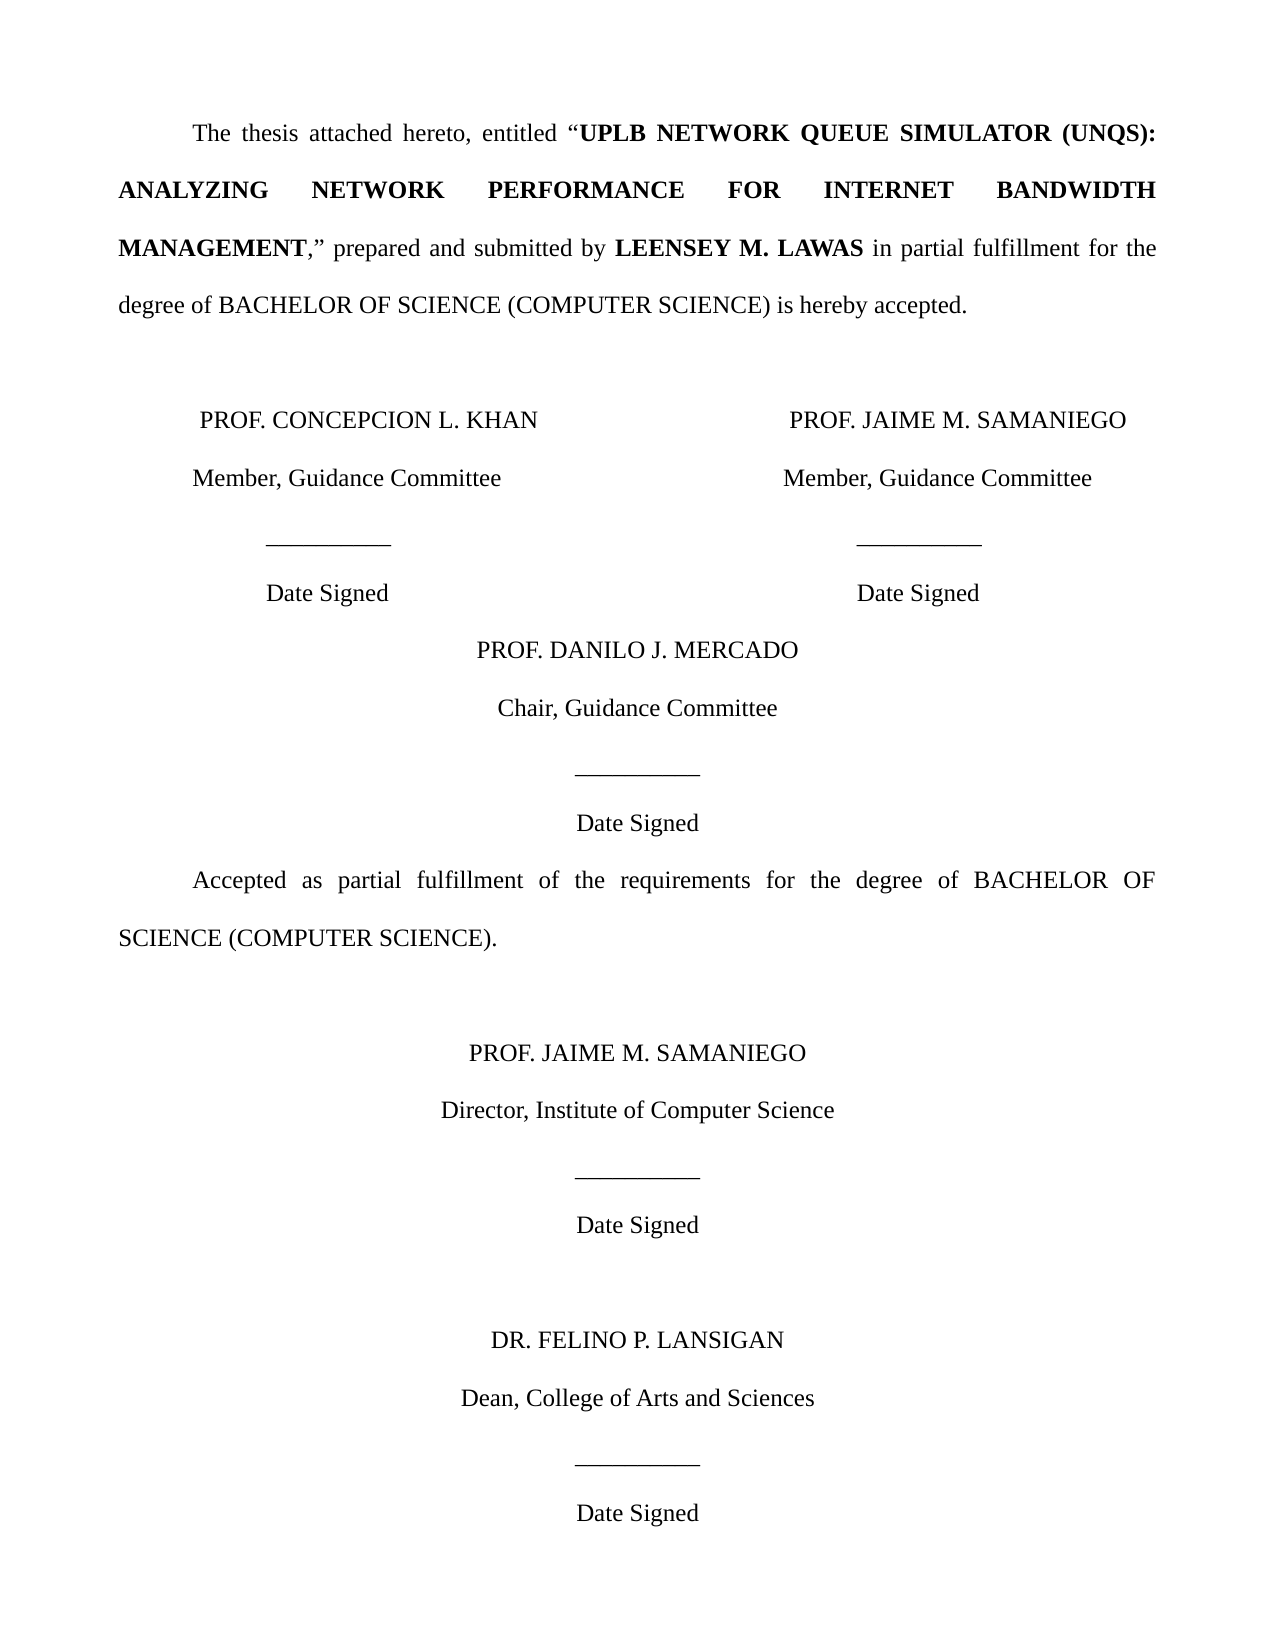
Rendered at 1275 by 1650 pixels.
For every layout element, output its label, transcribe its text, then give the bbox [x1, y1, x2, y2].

text __________ [118, 1441, 1157, 1469]
text __________ [118, 751, 1157, 779]
text DR. FELINO P. LANSIGAN [118, 1326, 1157, 1354]
text The thesis attached hereto, entitled “UPLB NETWORK QUEUE SIMULATOR (UNQS): ANALYZING NETWORK PERFORMANCE FOR INTERNET BANDWIDTH MANAGEMENT,” prepared and submitted by LEENSEY M. LAWAS in partial fulfillment for the degree of BACHELOR OF SCIENCE (COMPUTER SCIENCE) is hereby accepted. [118, 118, 1157, 319]
text Dean, College of Arts and Sciences [118, 1383, 1157, 1412]
text __________ __________ [118, 521, 1157, 549]
text Date Signed [118, 1211, 1157, 1239]
text Member, Guidance Committee Member, Guidance Committee [118, 463, 1157, 492]
text Date Signed Date Signed [118, 578, 1157, 607]
text Accepted as partial fulfillment of the requirements for the degree of BACHELOR OF SCIENCE (COMPUTER SCIENCE). [118, 866, 1157, 952]
text PROF. DANILO J. MERCADO [118, 636, 1157, 664]
text Date Signed [118, 808, 1157, 837]
text Director, Institute of Computer Science [118, 1096, 1157, 1124]
text PROF. CONCEPCION L. KHAN PROF. JAIME M. SAMANIEGO [118, 406, 1157, 434]
text Chair, Guidance Committee [118, 693, 1157, 722]
text Date Signed [118, 1498, 1157, 1527]
text __________ [118, 1153, 1157, 1182]
text PROF. JAIME M. SAMANIEGO [118, 1038, 1157, 1067]
